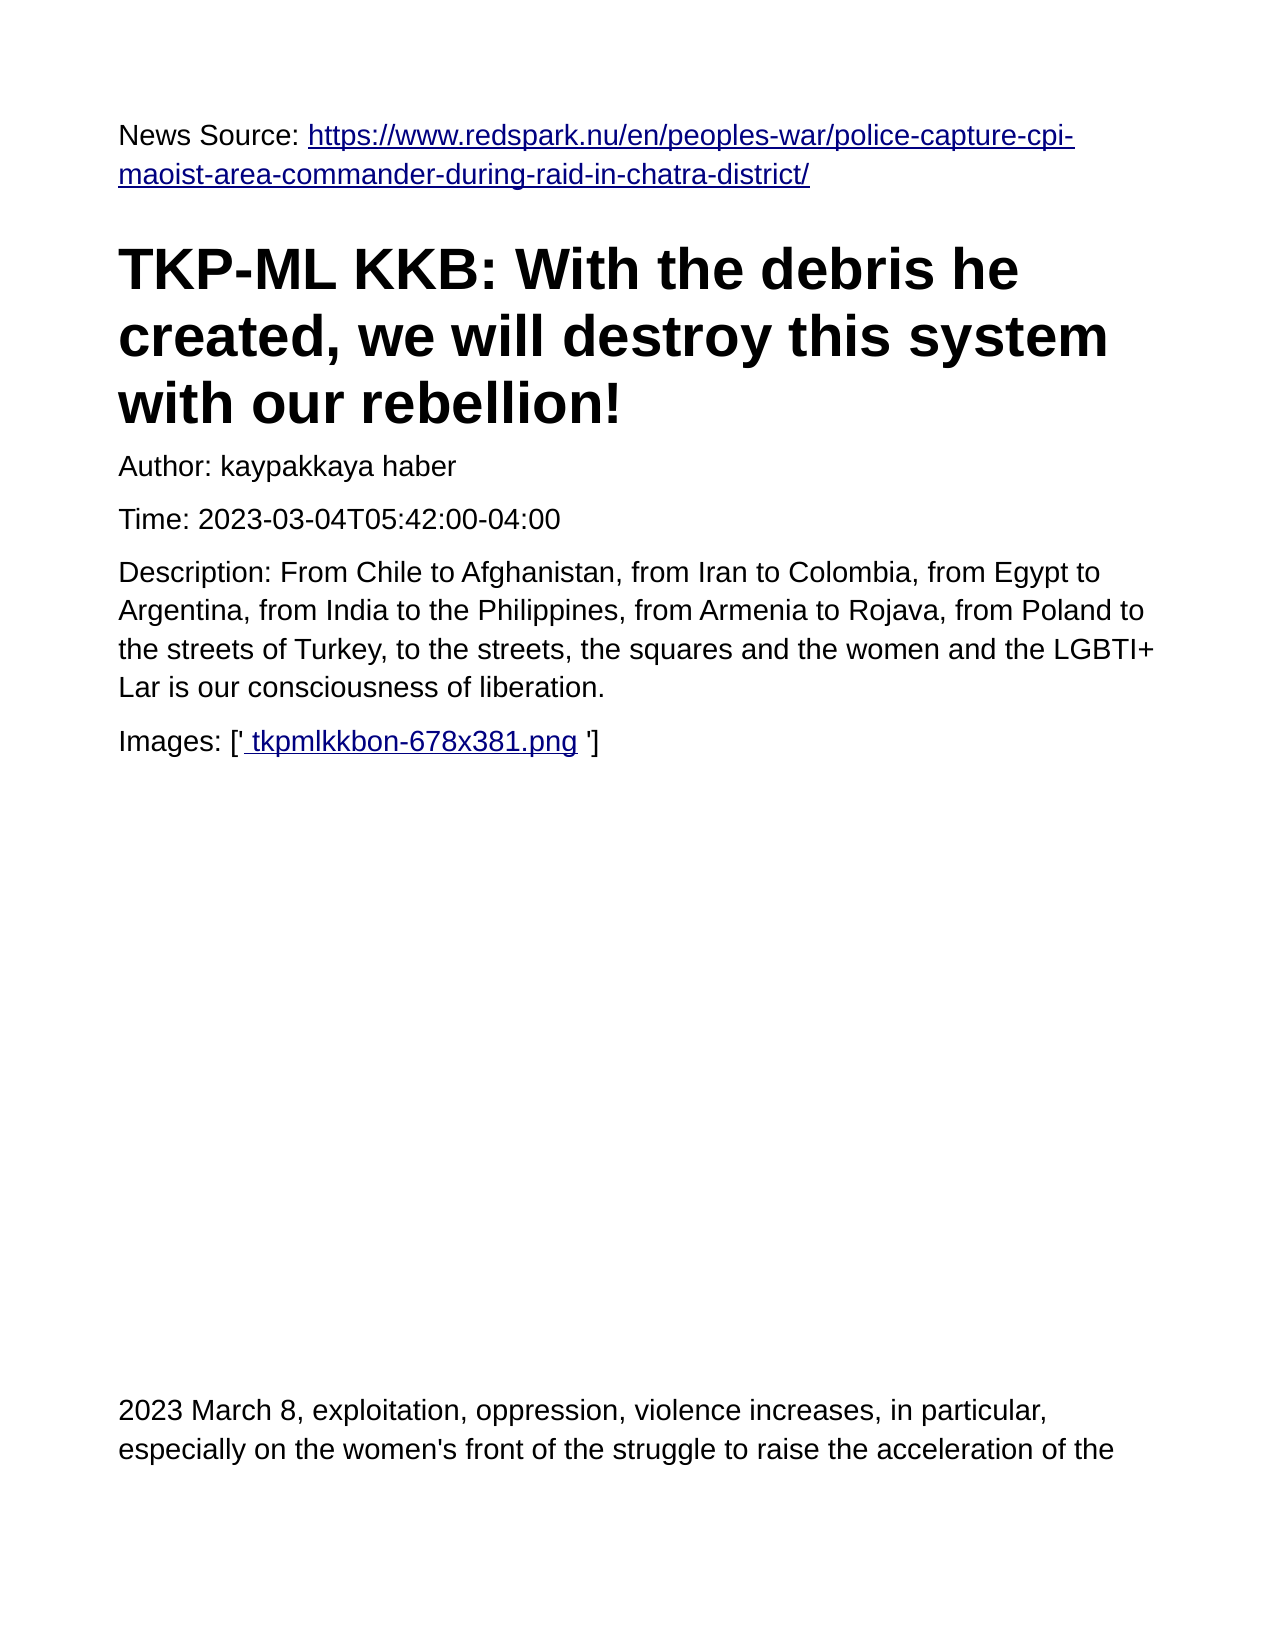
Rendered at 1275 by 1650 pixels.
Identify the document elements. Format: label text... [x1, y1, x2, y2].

text Images: [' tkpmlkkbon-678x381.png '] [118, 723, 1157, 757]
text Time: 2023-03-04T05:42:00-04:00 [118, 502, 1157, 535]
text 2023 March 8, exploitation, oppression, violence increases, in particular, especially on the women's front of the struggle to raise the acceleration of the [118, 777, 1157, 1466]
text Description: From Chile to Afghanistan, from Iran to Colombia, from Egypt to Argentina, from India to the Philippines, from Armenia to Rojava, from Poland to the streets of Turkey, to the streets, the squares and the women and the LGBTI+ Lar is our consciousness of liberation. [118, 555, 1157, 704]
subtitle TKP-ML KKB: With the debris he created, we will destroy this system with our rebellion! [118, 235, 1157, 436]
text Author: kaypakkaya haber [118, 448, 1157, 482]
text News Source: https://www.redspark.nu/en/peoples-war/police-capture-cpi-maoist-area-commander-during-raid-in-chatra-district/ [118, 118, 1157, 190]
